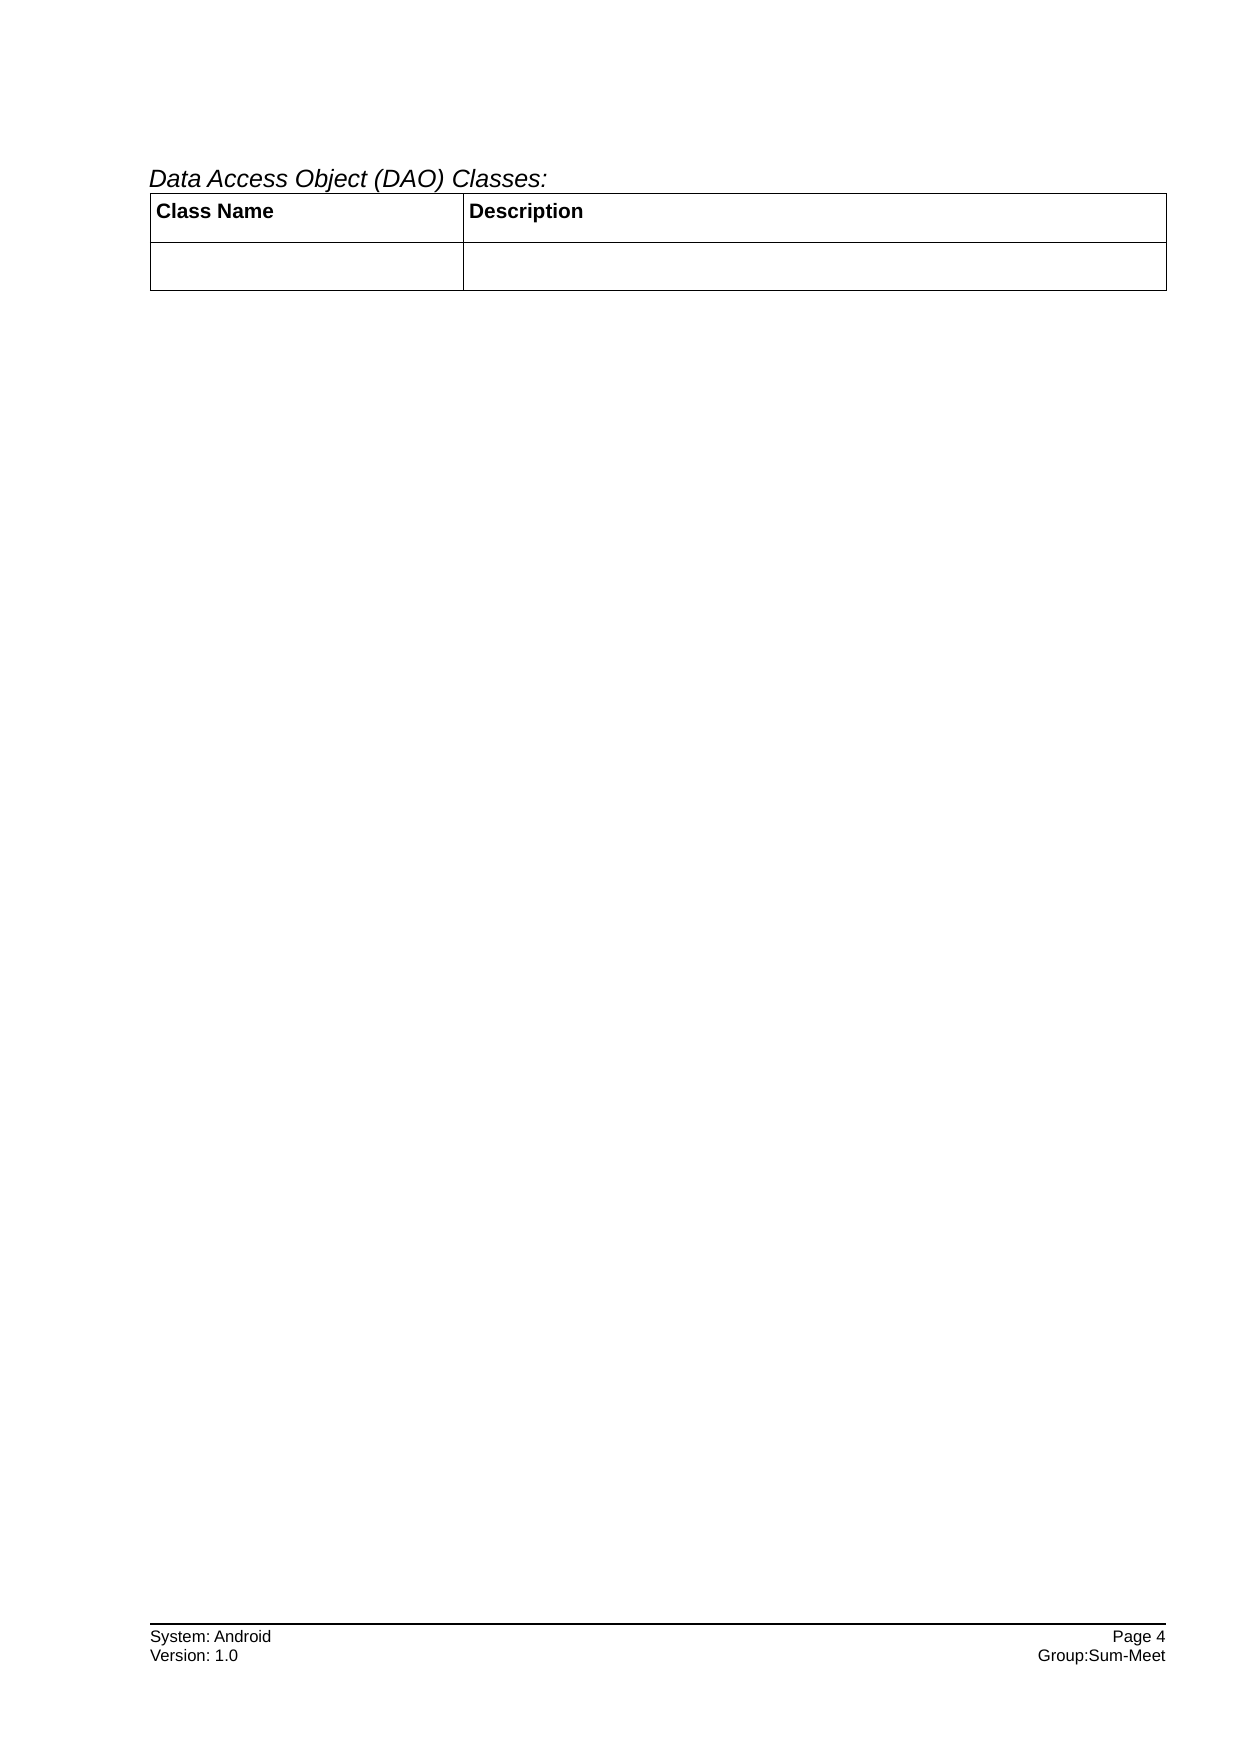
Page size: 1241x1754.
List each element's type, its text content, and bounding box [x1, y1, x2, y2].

table_cell [464, 243, 1166, 290]
table_cell [151, 243, 463, 290]
text Data Access Object (DAO) Classes: [148, 164, 1166, 193]
table_header Description [464, 194, 1166, 242]
table_header Class Name [151, 194, 463, 242]
